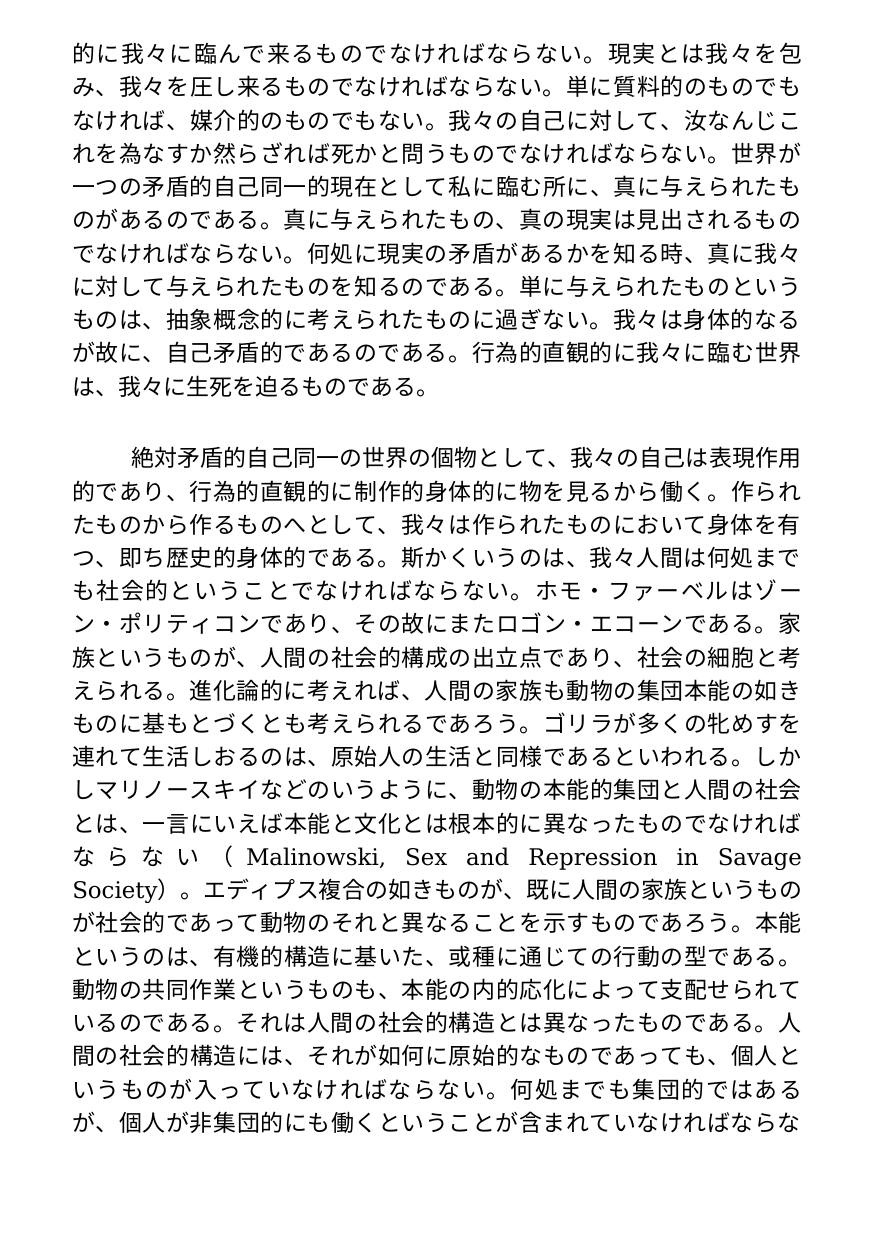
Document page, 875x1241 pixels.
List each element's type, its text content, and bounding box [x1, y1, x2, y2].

text 的に我々に臨んで来るものでなければならない。現実とは我々を包み、我々を圧し来るものでなければならない。単に質料的のものでもなければ、媒介的のものでもない。我々の自己に対して、汝なんじこれを為なすか然らざれば死かと問うものでなければならない。世界が一つの矛盾的自己同一的現在として私に臨む所に、真に与えられたものがあるのである。真に与えられたもの、真の現実は見出されるものでなければならない。何処に現実の矛盾があるかを知る時、真に我々に対して与えられたものを知るのである。単に与えられたものというものは、抽象概念的に考えられたものに過ぎない。我々は身体的なるが故に、自己矛盾的であるのである。行為的直観的に我々に臨む世界は、我々に生死を迫るものである。 [72, 36, 802, 402]
text 絶対矛盾的自己同一の世界の個物として、我々の自己は表現作用的であり、行為的直観的に制作的身体的に物を見るから働く。作られたものから作るものへとして、我々は作られたものにおいて身体を有つ、即ち歴史的身体的である。斯かくいうのは、我々人間は何処までも社会的ということでなければならない。ホモ・ファーベルはゾーン・ポリティコンであり、その故にまたロゴン・エコーンである。家族というものが、人間の社会的構成の出立点であり、社会の細胞と考えられる。進化論的に考えれば、人間の家族も動物の集団本能の如きものに基もとづくとも考えられるであろう。ゴリラが多くの牝めすを連れて生活しおるのは、原始人の生活と同様であるといわれる。しかしマリノースキイなどのいうように、動物の本能的集団と人間の社会とは、一言にいえば本能と文化とは根本的に異なったものでなければならない（Malinowski, Sex and Repression in Savage Society）。エディプス複合の如きものが、既に人間の家族というものが社会的であって動物のそれと異なることを示すものであろう。本能というのは、有機的構造に基いた、或種に通じての行動の型である。動物の共同作業というものも、本能の内的応化によって支配せられているのである。それは人間の社会的構造とは異なったものである。人間の社会的構造には、それが如何に原始的なものであっても、個人というものが入っていなければならない。何処までも集団的ではあるが、個人が非集団的にも働くということが含まれていなければならな [72, 440, 802, 1138]
